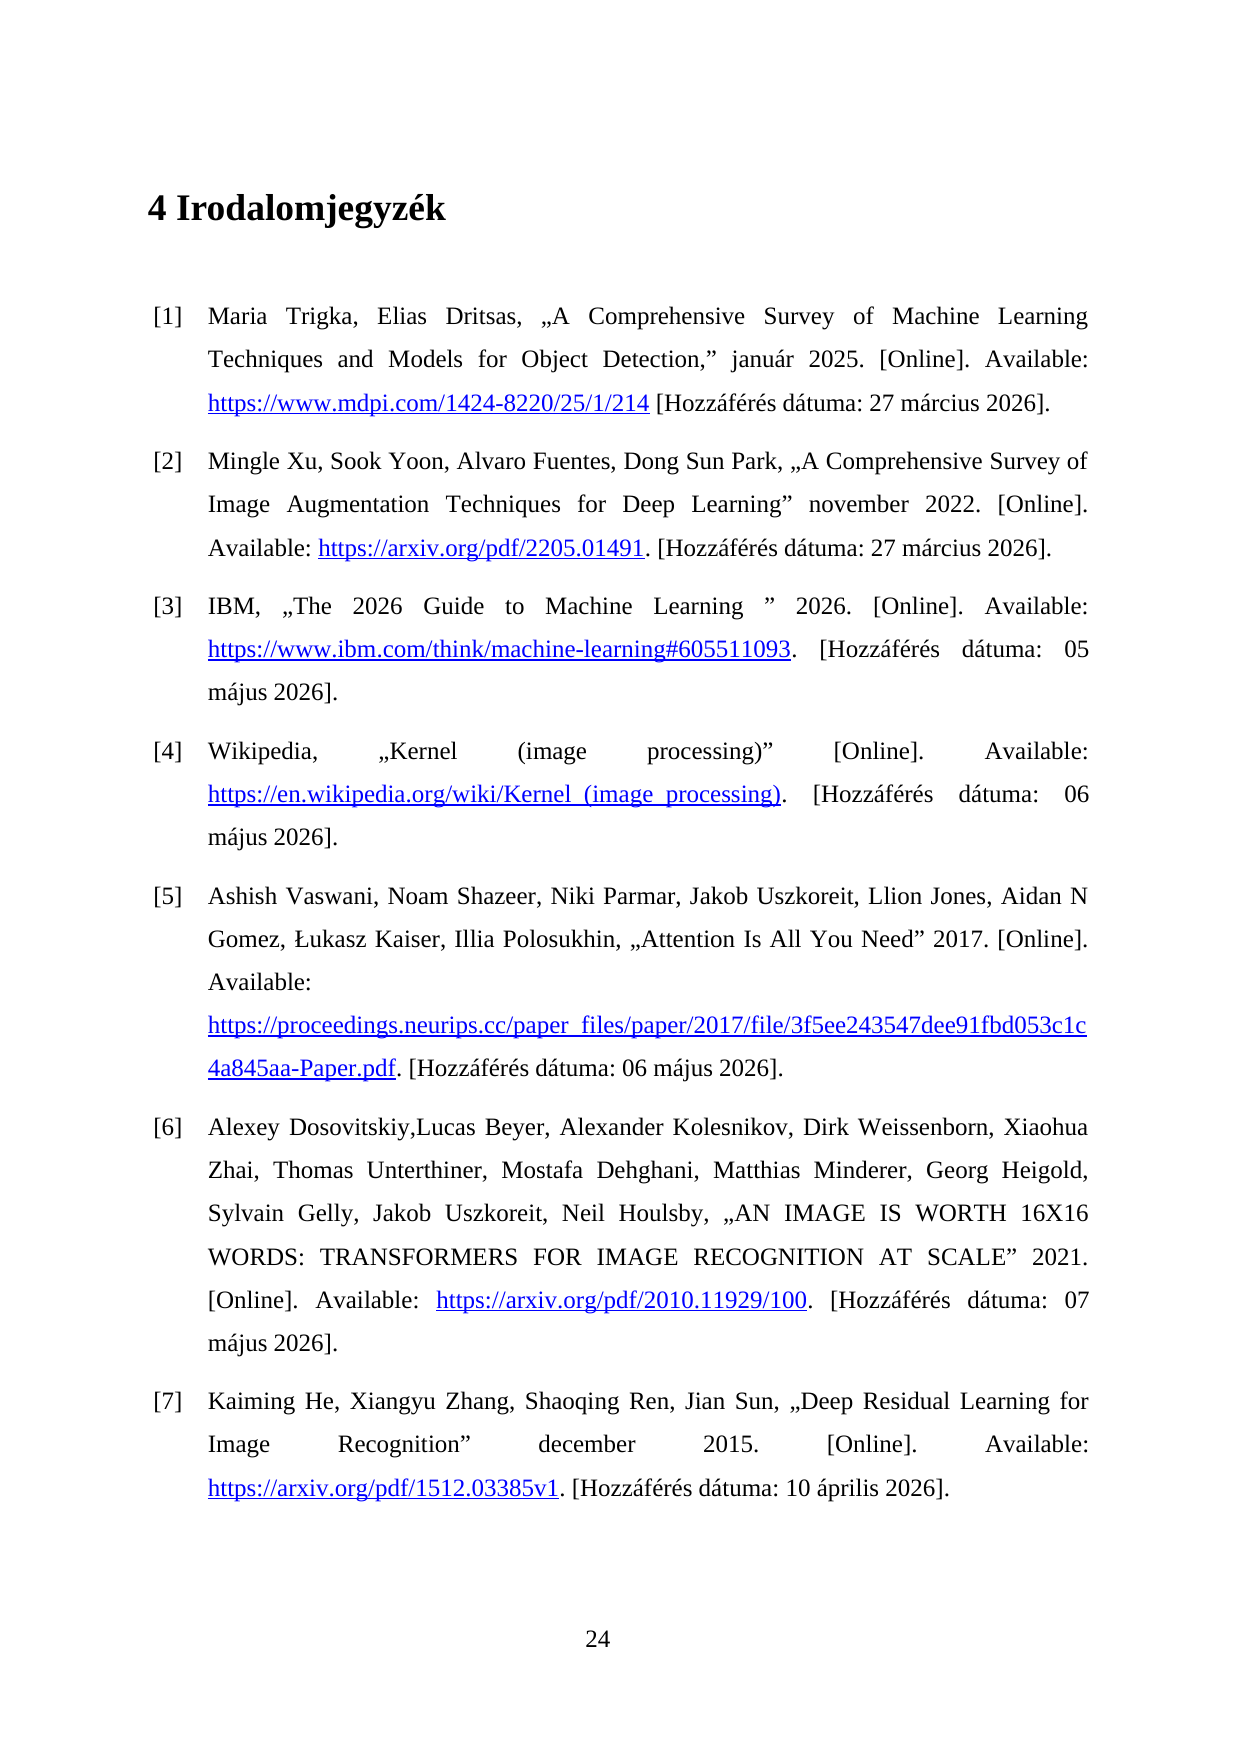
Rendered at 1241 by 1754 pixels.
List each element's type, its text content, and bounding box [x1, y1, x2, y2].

table_cell [7] [151, 1385, 206, 1530]
table_cell Ashish Vaswani, Noam Shazeer, Niki Parmar, Jakob Uszkoreit, Llion Jones, Aidan N Gomez, Łukasz Kaiser, Illia Polosukhin, „Attention Is All You Need” 2017. [Online]. Available: https://proceedings.neurips.cc/paper_files/paper/2017/file/3f5ee243547dee91fbd053c1c4a845aa-Paper.pdf. [Hozzáférés dátuma: 06 május 2026]. [206, 880, 1091, 1111]
table_cell [2] [151, 445, 206, 590]
table_cell IBM, „The 2026 Guide to Machine Learning ” 2026. [Online]. Available: https://www.ibm.com/think/machine-learning#605511093. [Hozzáférés dátuma: 05 május 2026]. [206, 590, 1091, 734]
table_cell Kaiming He, Xiangyu Zhang, Shaoqing Ren, Jian Sun, „Deep Residual Learning for Image Recognition” december 2015. [Online]. Available: https://arxiv.org/pdf/1512.03385v1. [Hozzáférés dátuma: 10 április 2026]. [206, 1385, 1091, 1530]
subtitle Irodalomjegyzék [148, 185, 1092, 228]
table_cell Alexey Dosovitskiy,Lucas Beyer, Alexander Kolesnikov, Dirk Weissenborn, Xiaohua Zhai, Thomas Unterthiner, Mostafa Dehghani, Matthias Minderer, Georg Heigold, Sylvain Gelly, Jakob Uszkoreit, Neil Houlsby, „AN IMAGE IS WORTH 16X16 WORDS: TRANSFORMERS FOR IMAGE RECOGNITION AT SCALE” 2021. [Online]. Available: https://arxiv.org/pdf/2010.11929/100. [Hozzáférés dátuma: 07 május 2026]. [206, 1111, 1091, 1385]
table_cell [4] [151, 735, 206, 879]
table_cell [5] [151, 880, 206, 1111]
table_header [1] [151, 300, 206, 445]
table_cell Mingle Xu, Sook Yoon, Alvaro Fuentes, Dong Sun Park, „A Comprehensive Survey of Image Augmentation Techniques for Deep Learning” november 2022. [Online]. Available: https://arxiv.org/pdf/2205.01491. [Hozzáférés dátuma: 27 március 2026]. [206, 445, 1091, 590]
table_cell [6] [151, 1111, 206, 1385]
table_cell Wikipedia, „Kernel (image processing)” [Online]. Available: https://en.wikipedia.org/wiki/Kernel_(image_processing). [Hozzáférés dátuma: 06 május 2026]. [206, 735, 1091, 879]
table_cell [3] [151, 590, 206, 734]
table_header Maria Trigka, Elias Dritsas, „A Comprehensive Survey of Machine Learning Techniques and Models for Object Detection,” január 2025. [Online]. Available: https://www.mdpi.com/1424-8220/25/1/214 [Hozzáférés dátuma: 27 március 2026]. [206, 300, 1091, 445]
